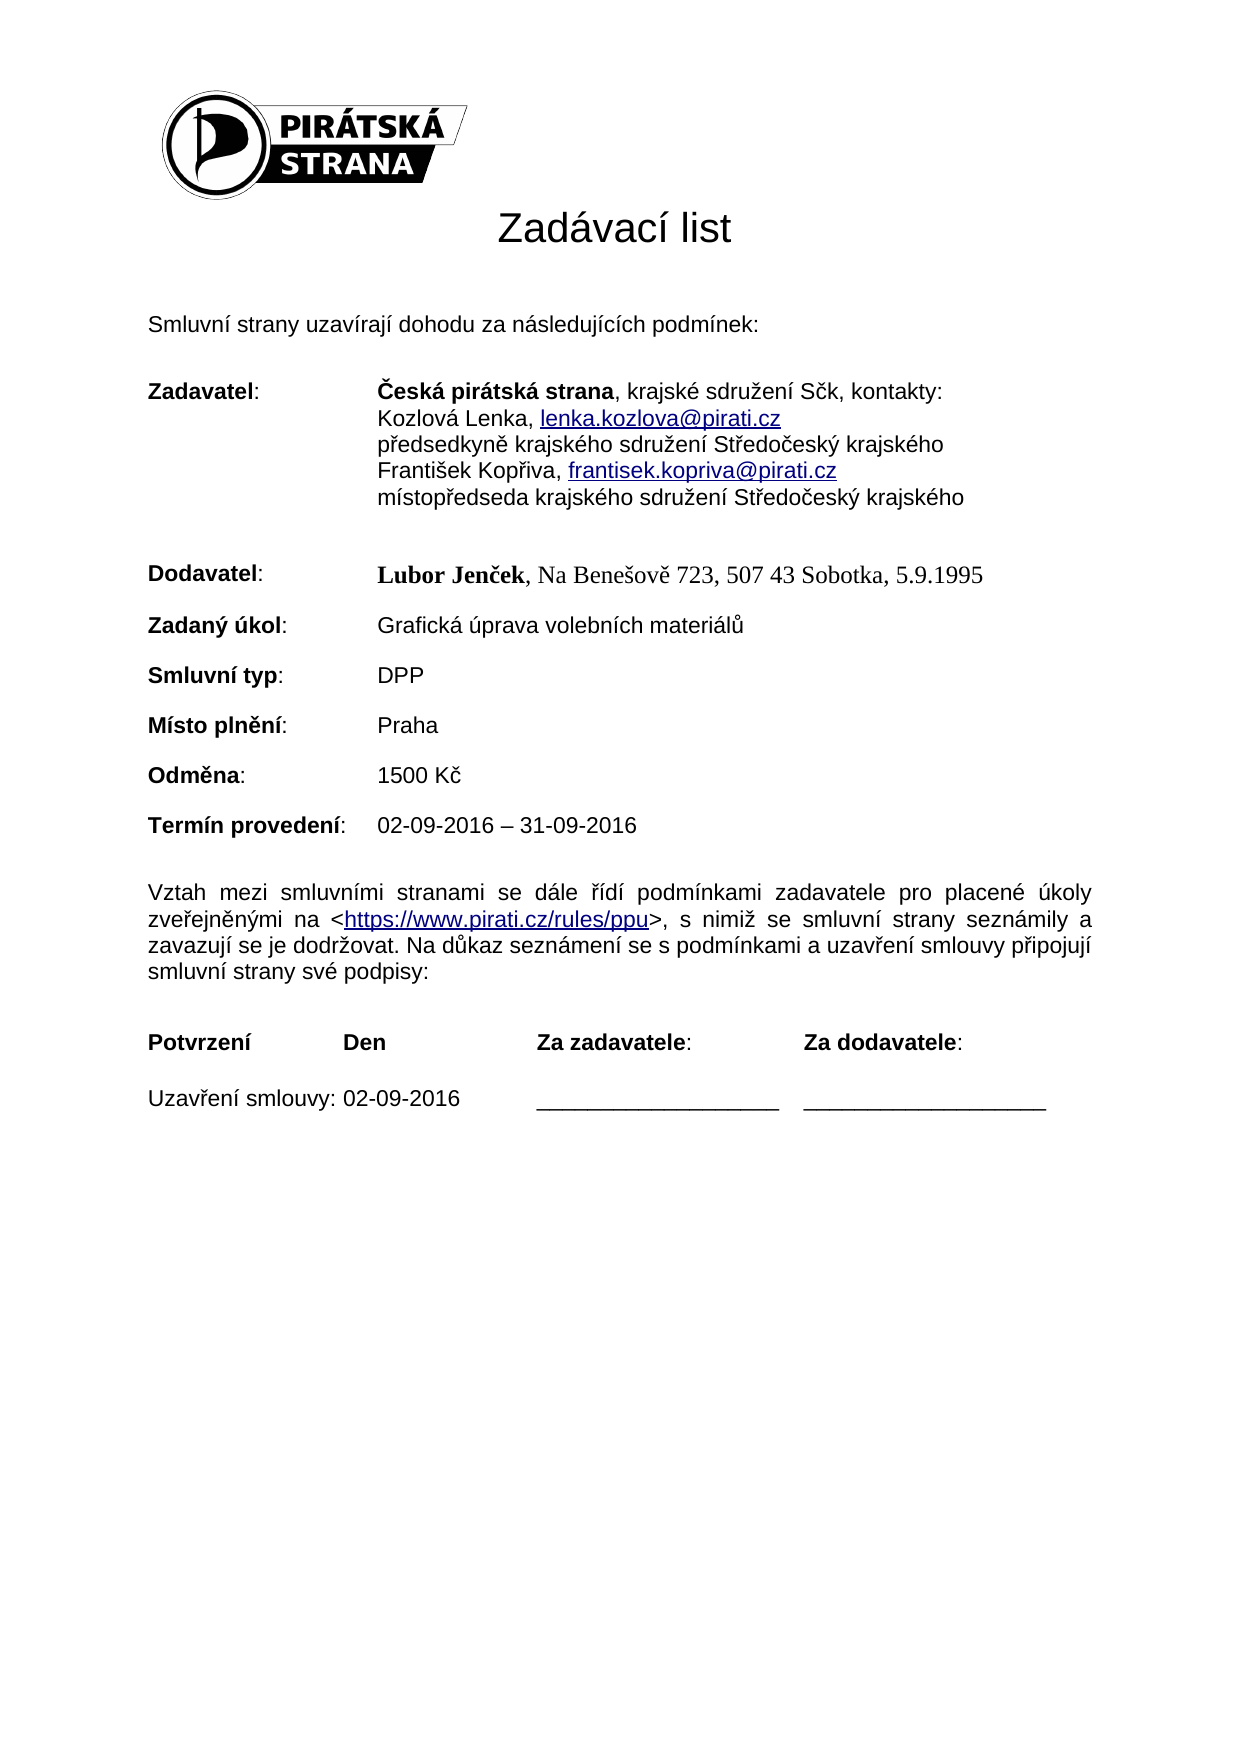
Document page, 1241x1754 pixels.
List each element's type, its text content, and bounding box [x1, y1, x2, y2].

table_header Zadavatel: [148, 366, 377, 548]
table_header Za zadavatele: [537, 1014, 804, 1070]
table_cell Odměna: [148, 750, 377, 800]
table_header Za dodavatele: [804, 1014, 1093, 1070]
table_cell Zadaný úkol: [148, 600, 377, 650]
table_header Česká pirátská strana, krajské sdružení Sčk, kontakty: Kozlová Lenka, lenka.kozlova@pirati.cz předsedkyně krajského sdružení Středočeský krajského František Kopřiva, frantisek.kopriva@pirati.cz místopředseda krajského sdružení Středočeský krajského [377, 366, 1093, 548]
table_cell 1500 Kč [377, 750, 1093, 800]
subtitle Zadávací list [148, 203, 1093, 251]
table_cell 02-09-2016 [343, 1070, 537, 1133]
text Smluvní strany uzavírají dohodu za následujících podmínek: [148, 311, 1093, 337]
table_cell Dodavatel: [148, 548, 377, 600]
picture [147, 76, 482, 214]
table_cell DPP [377, 650, 1093, 700]
table_header Potvrzení [148, 1014, 343, 1070]
table_cell Praha [377, 700, 1093, 750]
table_cell Lubor Jenček, Na Benešově 723, 507 43 Sobotka, 5.9.1995 [377, 548, 1093, 600]
table_cell Smluvní typ: [148, 650, 377, 700]
table_cell 02-09-2016 – 31-09-2016 [377, 800, 1093, 850]
table_cell ___________________ [537, 1070, 804, 1133]
text Vztah mezi smluvními stranami se dále řídí podmínkami zadavatele pro placené úkoly zveřejněnými na <https://www.pirati.cz/rules/ppu>, s nimiž se smluvní strany seznámily a zavazují se je dodržovat. Na důkaz seznámení se s podmínkami a uzavření smlouvy připojují smluvní strany své podpisy: [148, 879, 1093, 985]
table_cell Uzavření smlouvy: [148, 1070, 343, 1133]
table_header Den [343, 1014, 537, 1070]
table_cell Termín provedení: [148, 800, 377, 850]
table_cell Místo plnění: [148, 700, 377, 750]
table_cell Grafická úprava volebních materiálů [377, 600, 1093, 650]
table_cell ___________________ [804, 1070, 1093, 1133]
